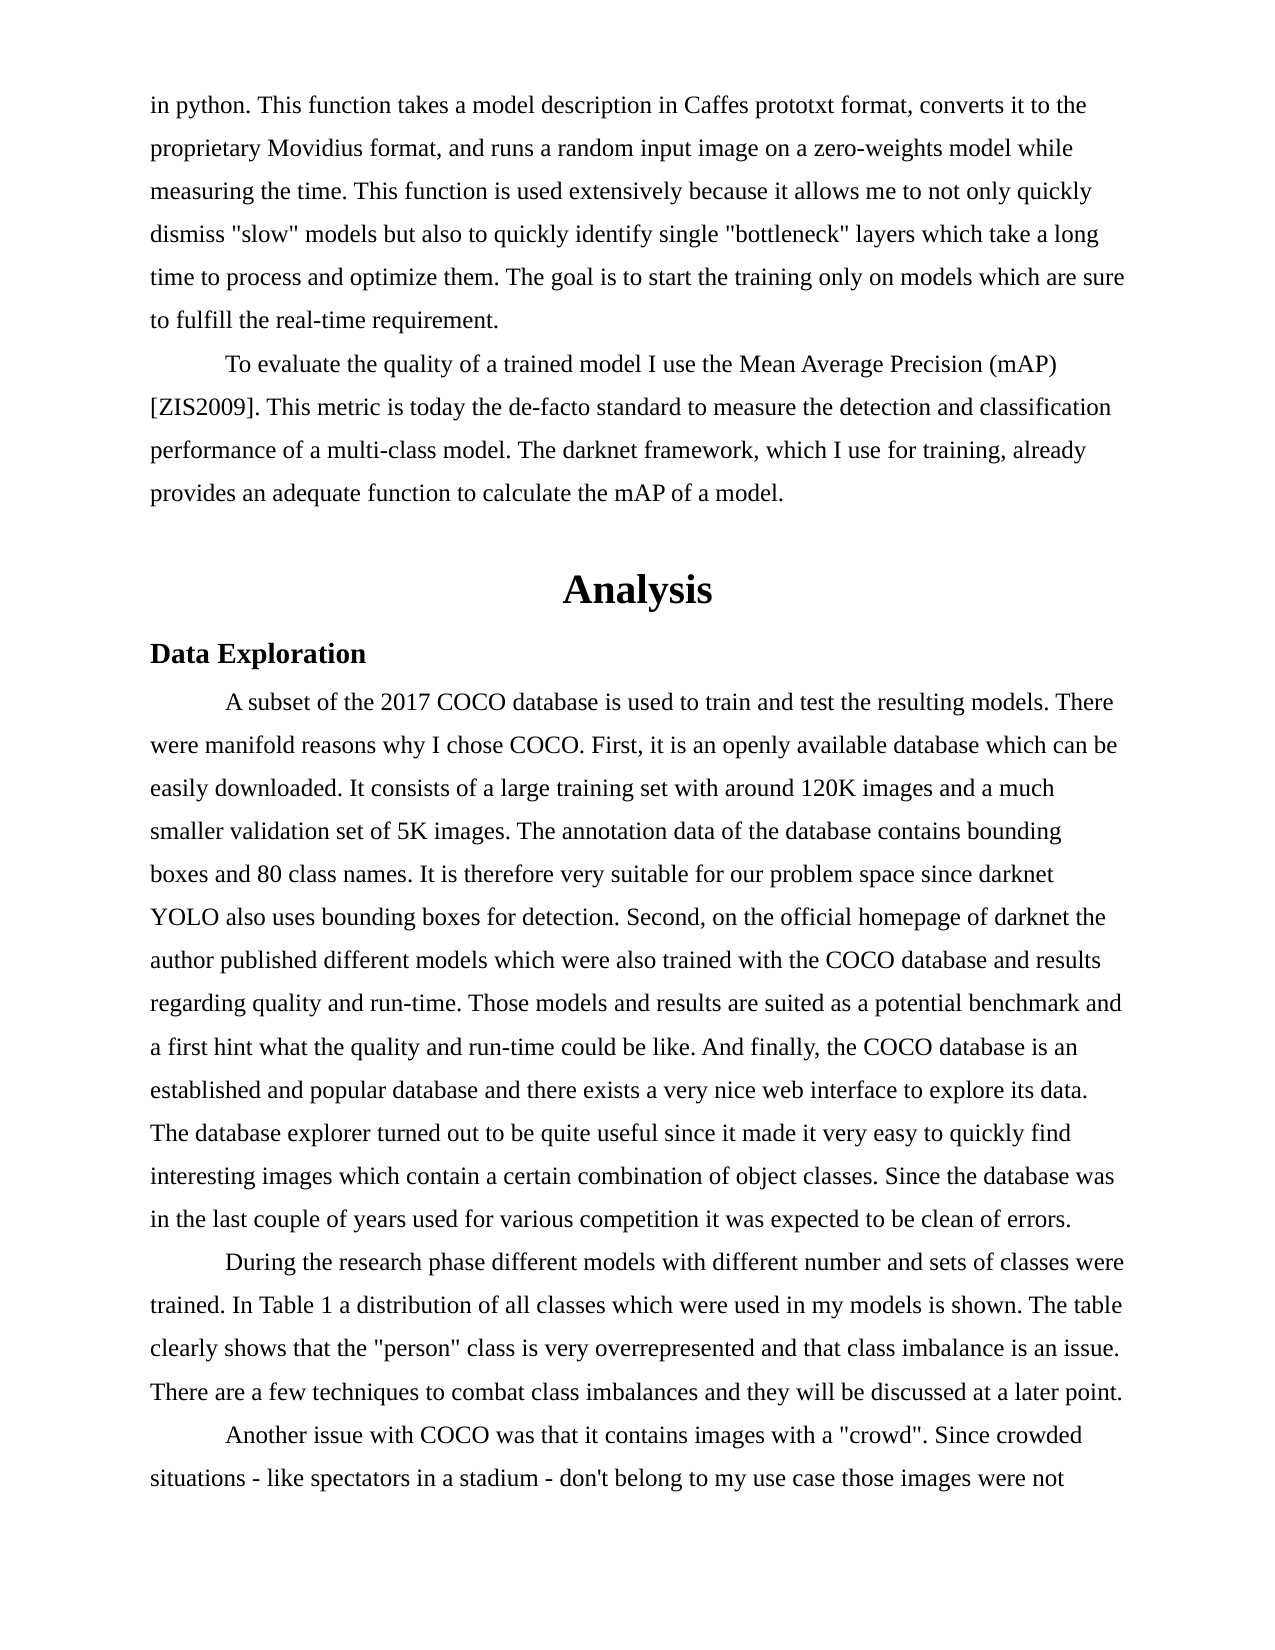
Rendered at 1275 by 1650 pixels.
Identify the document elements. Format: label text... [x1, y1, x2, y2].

subtitle Analysis [150, 564, 1125, 612]
text in python. This function takes a model description in Caffes prototxt format, converts it to the proprietary Movidius format, and runs a random input image on a zero-weights model while measuring the time. This function is used extensively because it allows me to not only quickly dismiss "slow" models but also to quickly identify single "bottleneck" layers which take a long time to process and optimize them. The goal is to start the training only on models which are sure to fulfill the real-time requirement. [150, 90, 1125, 334]
text To evaluate the quality of a trained model I use the Mean Average Precision (mAP) [ZIS2009]. This metric is today the de-facto standard to measure the detection and classification performance of a multi-class model. The darknet framework, which I use for training, already provides an adequate function to calculate the mAP of a model. [150, 349, 1125, 507]
text Data Exploration [150, 636, 1125, 670]
text Another issue with COCO was that it contains images with a "crowd". Since crowded situations - like spectators in a stadium - don't belong to my use case those images were not [150, 1420, 1125, 1492]
text During the research phase different models with different number and sets of classes were trained. In Table 1 a distribution of all classes which were used in my models is shown. The table clearly shows that the "person" class is very overrepresented and that class imbalance is an issue. There are a few techniques to combat class imbalances and they will be discussed at a later point. [150, 1247, 1125, 1405]
text A subset of the 2017 COCO database is used to train and test the resulting models. There were manifold reasons why I chose COCO. First, it is an openly available database which can be easily downloaded. It consists of a large training set with around 120K images and a much smaller validation set of 5K images. The annotation data of the database contains bounding boxes and 80 class names. It is therefore very suitable for our problem space since darknet YOLO also uses bounding boxes for detection. Second, on the official homepage of darknet the author published different models which were also trained with the COCO database and results regarding quality and run-time. Those models and results are suited as a potential benchmark and a first hint what the quality and run-time could be like. And finally, the COCO database is an established and popular database and there exists a very nice web interface to explore its data. The database explorer turned out to be quite useful since it made it very easy to quickly find interesting images which contain a certain combination of object classes. Since the database was in the last couple of years used for various competition it was expected to be clean of errors. [150, 687, 1125, 1233]
